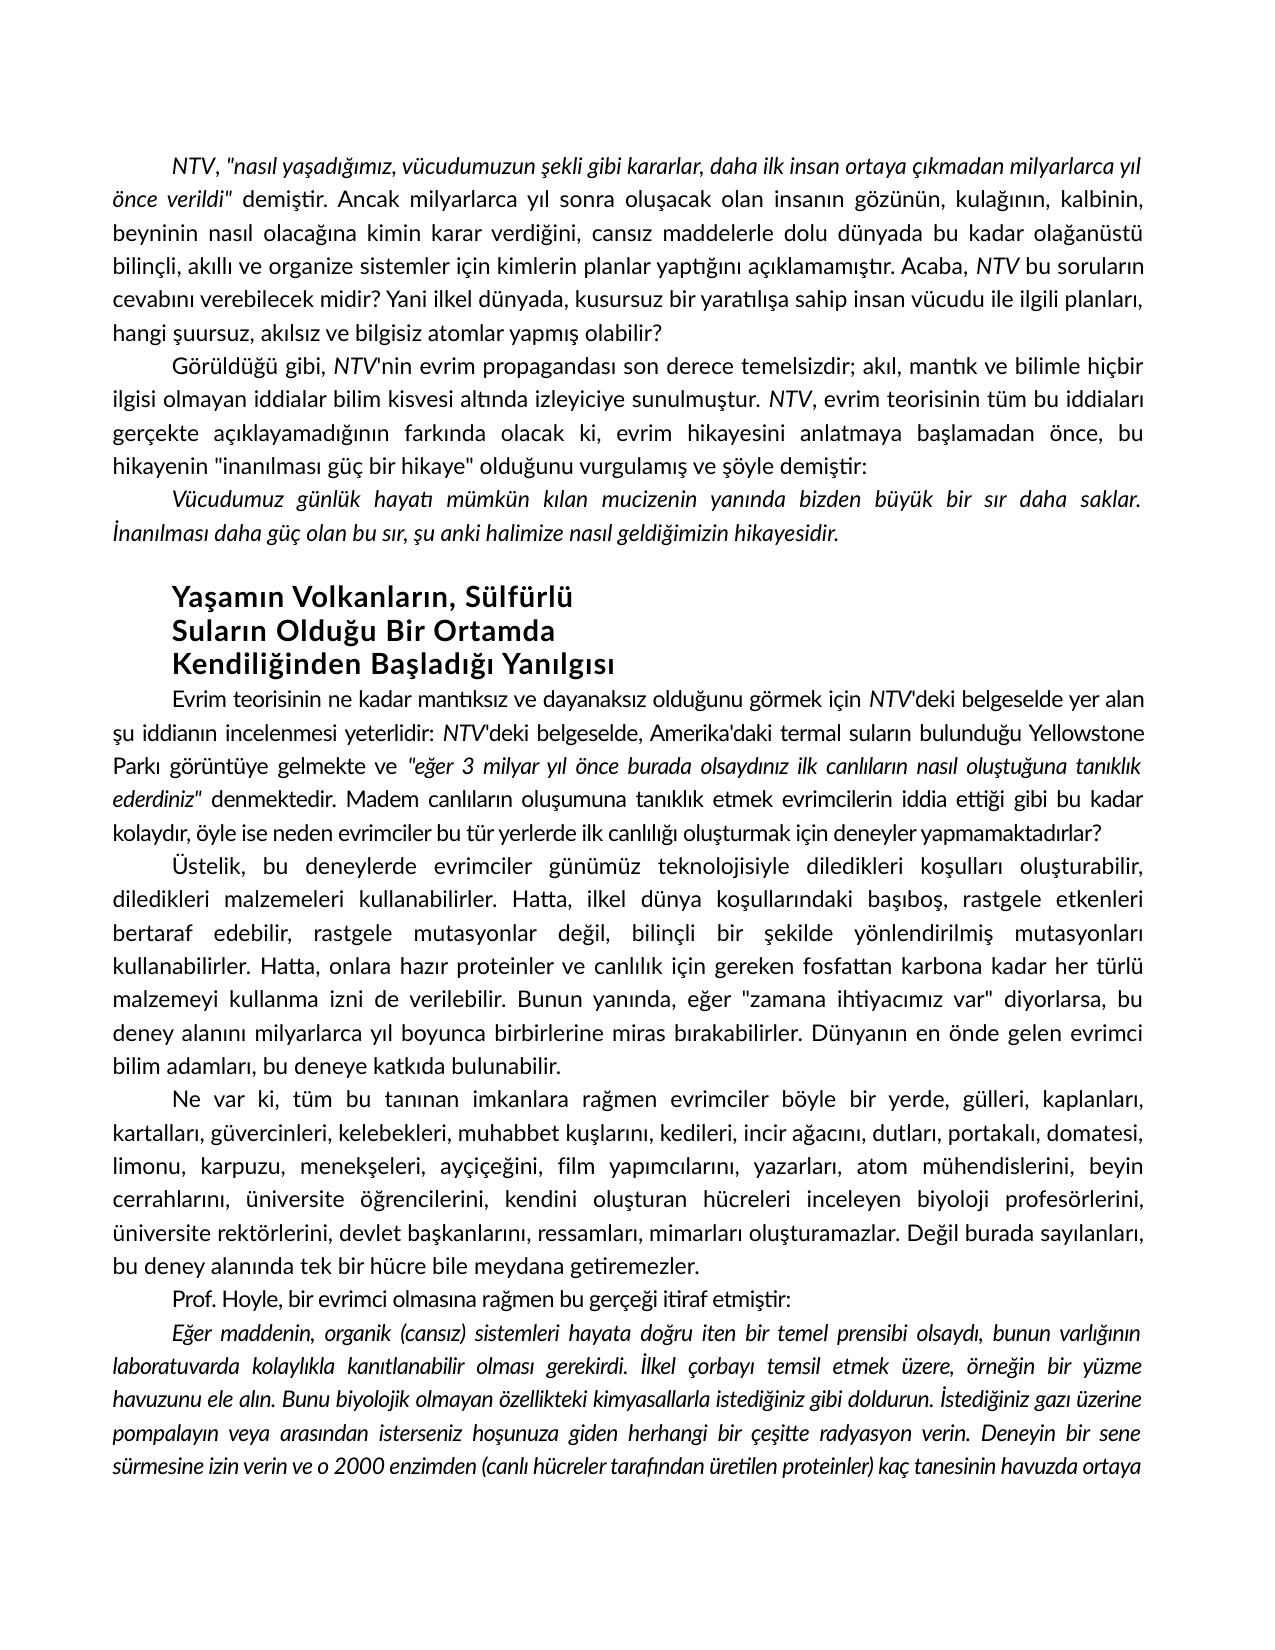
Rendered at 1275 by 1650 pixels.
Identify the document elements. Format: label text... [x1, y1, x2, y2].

text Eğer maddenin, organik (cansız) sistemleri hayata doğru iten bir temel prensibi olsaydı, bunun varlığının laboratuvarda kolaylıkla kanıtlanabilir olması gerekirdi. İlkel çorbayı temsil etmek üzere, örneğin bir yüzme havuzunu ele alın. Bunu biyolojik olmayan özellikteki kimyasallarla istediğiniz gibi doldurun. İstediğiniz gazı üzerine pompalayın veya arasından isterseniz hoşunuza giden herhangi bir çeşitte radyasyon verin. Deneyin bir sene sürmesine izin verin ve o 2000 enzimden (canlı hücreler tarafından üretilen proteinler) kaç tanesinin havuzda ortaya [112, 1314, 1145, 1481]
text Kendiliğinden Başladığı Yanılgısı [112, 648, 1145, 681]
text Görüldüğü gibi, NTV'nin evrim propagandası son derece temelsizdir; akıl, mantık ve bilimle hiçbir ilgisi olmayan iddialar bilim kisvesi altında izleyiciye sunulmuştur. NTV, evrim teorisinin tüm bu iddiaları gerçekte açıklayamadığının farkında olacak ki, evrim hikayesini anlatmaya başlamadan önce, bu hikayenin "inanılması güç bir hikaye" olduğunu vurgulamış ve şöyle demiştir: [112, 348, 1145, 481]
text Suların Olduğu Bir Ortamda [112, 614, 1145, 648]
text Prof. Hoyle, bir evrimci olmasına rağmen bu gerçeği itiraf etmiştir: [112, 1281, 1145, 1314]
text Vücudumuz günlük hayatı mümkün kılan mucizenin yanında bizden büyük bir sır daha saklar. İnanılması daha güç olan bu sır, şu anki halimize nasıl geldiğimizin hikayesidir. [112, 481, 1145, 548]
text NTV, "nasıl yaşadığımız, vücudumuzun şekli gibi kararlar, daha ilk insan ortaya çıkmadan milyarlarca yıl önce verildi" demiştir. Ancak milyarlarca yıl sonra oluşacak olan insanın gözünün, kulağının, kalbinin, beyninin nasıl olacağına kimin karar verdiğini, cansız maddelerle dolu dünyada bu kadar olağanüstü bilinçli, akıllı ve organize sistemler için kimlerin planlar yaptığını açıklamamıştır. Acaba, NTV bu soruların cevabını verebilecek midir? Yani ilkel dünyada, kusursuz bir yaratılışa sahip insan vücudu ile ilgili planları, hangi şuursuz, akılsız ve bilgisiz atomlar yapmış olabilir? [112, 148, 1145, 348]
text Üstelik, bu deneylerde evrimciler günümüz teknolojisiyle diledikleri koşulları oluşturabilir, diledikleri malzemeleri kullanabilirler. Hatta, ilkel dünya koşullarındaki başıboş, rastgele etkenleri bertaraf edebilir, rastgele mutasyonlar değil, bilinçli bir şekilde yönlendirilmiş mutasyonları kullanabilirler. Hatta, onlara hazır proteinler ve canlılık için gereken fosfattan karbona kadar her türlü malzemeyi kullanma izni de verilebilir. Bunun yanında, eğer "zamana ihtiyacımız var" diyorlarsa, bu deney alanını milyarlarca yıl boyunca birbirlerine miras bırakabilirler. Dünyanın en önde gelen evrimci bilim adamları, bu deneye katkıda bulunabilir. [112, 848, 1145, 1081]
text Evrim teorisinin ne kadar mantıksız ve dayanaksız olduğunu görmek için NTV'deki belgeselde yer alan şu iddianın incelenmesi yeterlidir: NTV'deki belgeselde, Amerika'daki termal suların bulunduğu Yellowstone Parkı görüntüye gelmekte ve "eğer 3 milyar yıl önce burada olsaydınız ilk canlıların nasıl oluştuğuna tanıklık ederdiniz" denmektedir. Madem canlıların oluşumuna tanıklık etmek evrimcilerin iddia ettiği gibi bu kadar kolaydır, öyle ise neden evrimciler bu tür yerlerde ilk canlılığı oluşturmak için deneyler yapmamaktadırlar? [112, 681, 1145, 848]
text Ne var ki, tüm bu tanınan imkanlara rağmen evrimciler böyle bir yerde, gülleri, kaplanları, kartalları, güvercinleri, kelebekleri, muhabbet kuşlarını, kedileri, incir ağacını, dutları, portakalı, domatesi, limonu, karpuzu, menekşeleri, ayçiçeğini, film yapımcılarını, yazarları, atom mühendislerini, beyin cerrahlarını, üniversite öğrencilerini, kendini oluşturan hücreleri inceleyen biyoloji profesörlerini, üniversite rektörlerini, devlet başkanlarını, ressamları, mimarları oluşturamazlar. Değil burada sayılanları, bu deney alanında tek bir hücre bile meydana getiremezler. [112, 1081, 1145, 1281]
text Yaşamın Volkanların, Sülfürlü [112, 581, 1145, 614]
